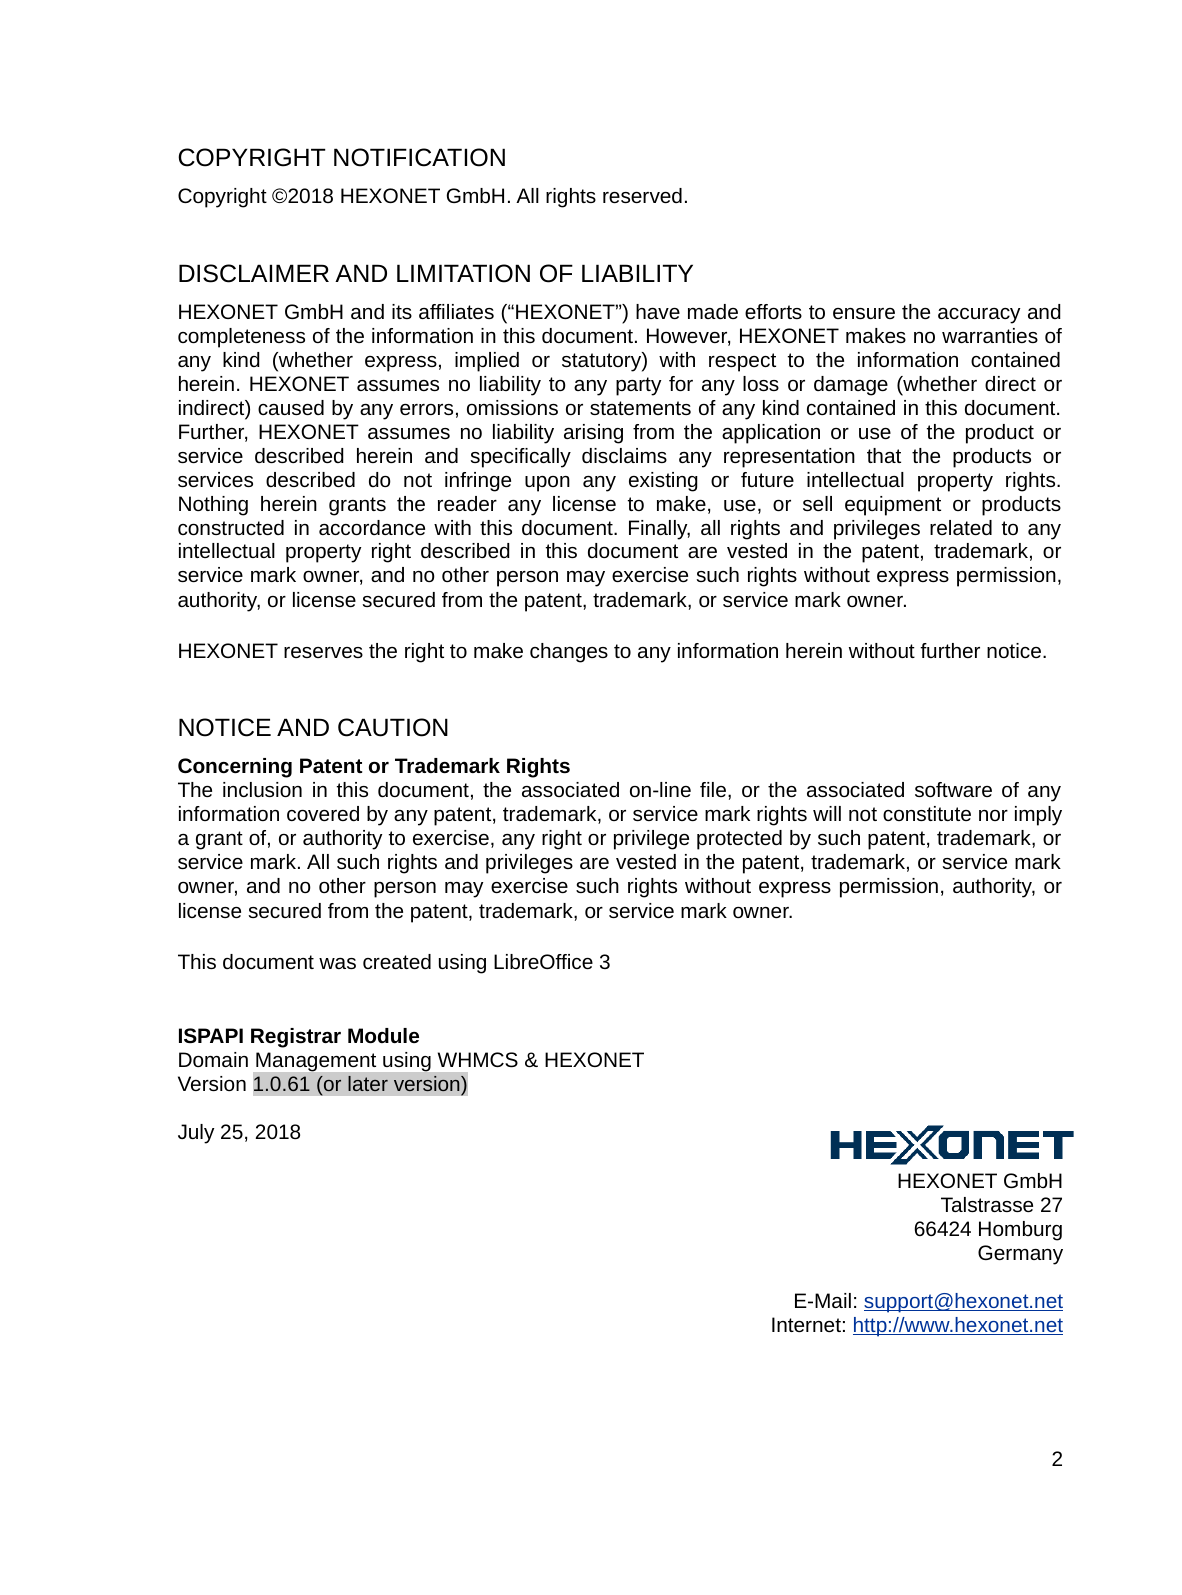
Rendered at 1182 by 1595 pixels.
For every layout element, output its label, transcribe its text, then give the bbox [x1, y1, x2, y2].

text 66424 Homburg [177, 1217, 1063, 1241]
text Germany [177, 1241, 1063, 1265]
text Internet: http://www.hexonet.net [177, 1313, 1063, 1337]
text Version 1.0.61 (or later version) [177, 1072, 1063, 1096]
text HEXONET GmbH [177, 1169, 1063, 1193]
text HEXONET reserves the right to make changes to any information herein without further notice. [177, 638, 1063, 663]
subtitle DISCLAIMER AND LIMITATION OF LIABILITY [177, 258, 1063, 287]
text E-Mail: support@hexonet.net [177, 1289, 1063, 1313]
text This document was created using LibreOffice 3 [177, 948, 1063, 974]
text Domain Management using WHMCS & HEXONET [177, 1048, 1063, 1072]
text HEXONET GmbH and its affiliates (“HEXONET”) have made efforts to ensure the accuracy and completeness of the information in this document. However, HEXONET makes no warranties of any kind (whether express, implied or statutory) with respect to the information contained herein. HEXONET assumes no liability to any party for any loss or damage (whether direct or indirect) caused by any errors, omissions or statements of any kind contained in this document. Further, HEXONET assumes no liability arising from the application or use of the product or service described herein and specifically disclaims any representation that the products or services described do not infringe upon any existing or future intellectual property rights. Nothing herein grants the reader any license to make, use, or sell equipment or products constructed in accordance with this document. Finally, all rights and privileges related to any intellectual property right described in this document are vested in the patent, trademark, or service mark owner, and no other person may exercise such rights without express permission, authority, or license secured from the patent, trademark, or service mark owner. [177, 300, 1063, 612]
text Talstrasse 27 [177, 1193, 1063, 1217]
text Copyright ©2018 HEXONET GmbH. All rights reserved. [177, 184, 1063, 208]
text Concerning Patent or Trademark Rights [177, 754, 1063, 778]
text July 25, 2018 [177, 1120, 1063, 1144]
subtitle COPYRIGHT NOTIFICATION [177, 143, 1063, 172]
subtitle NOTICE AND CAUTION [177, 713, 1063, 742]
picture [828, 1123, 1076, 1167]
text The inclusion in this document, the associated on-line file, or the associated software of any information covered by any patent, trademark, or service mark rights will not constitute nor imply a grant of, or authority to exercise, any right or privilege protected by such patent, trademark, or service mark. All such rights and privileges are vested in the patent, trademark, or service mark owner, and no other person may exercise such rights without express permission, authority, or license secured from the patent, trademark, or service mark owner. [177, 778, 1063, 923]
text ISPAPI Registrar Module [177, 1024, 1063, 1048]
